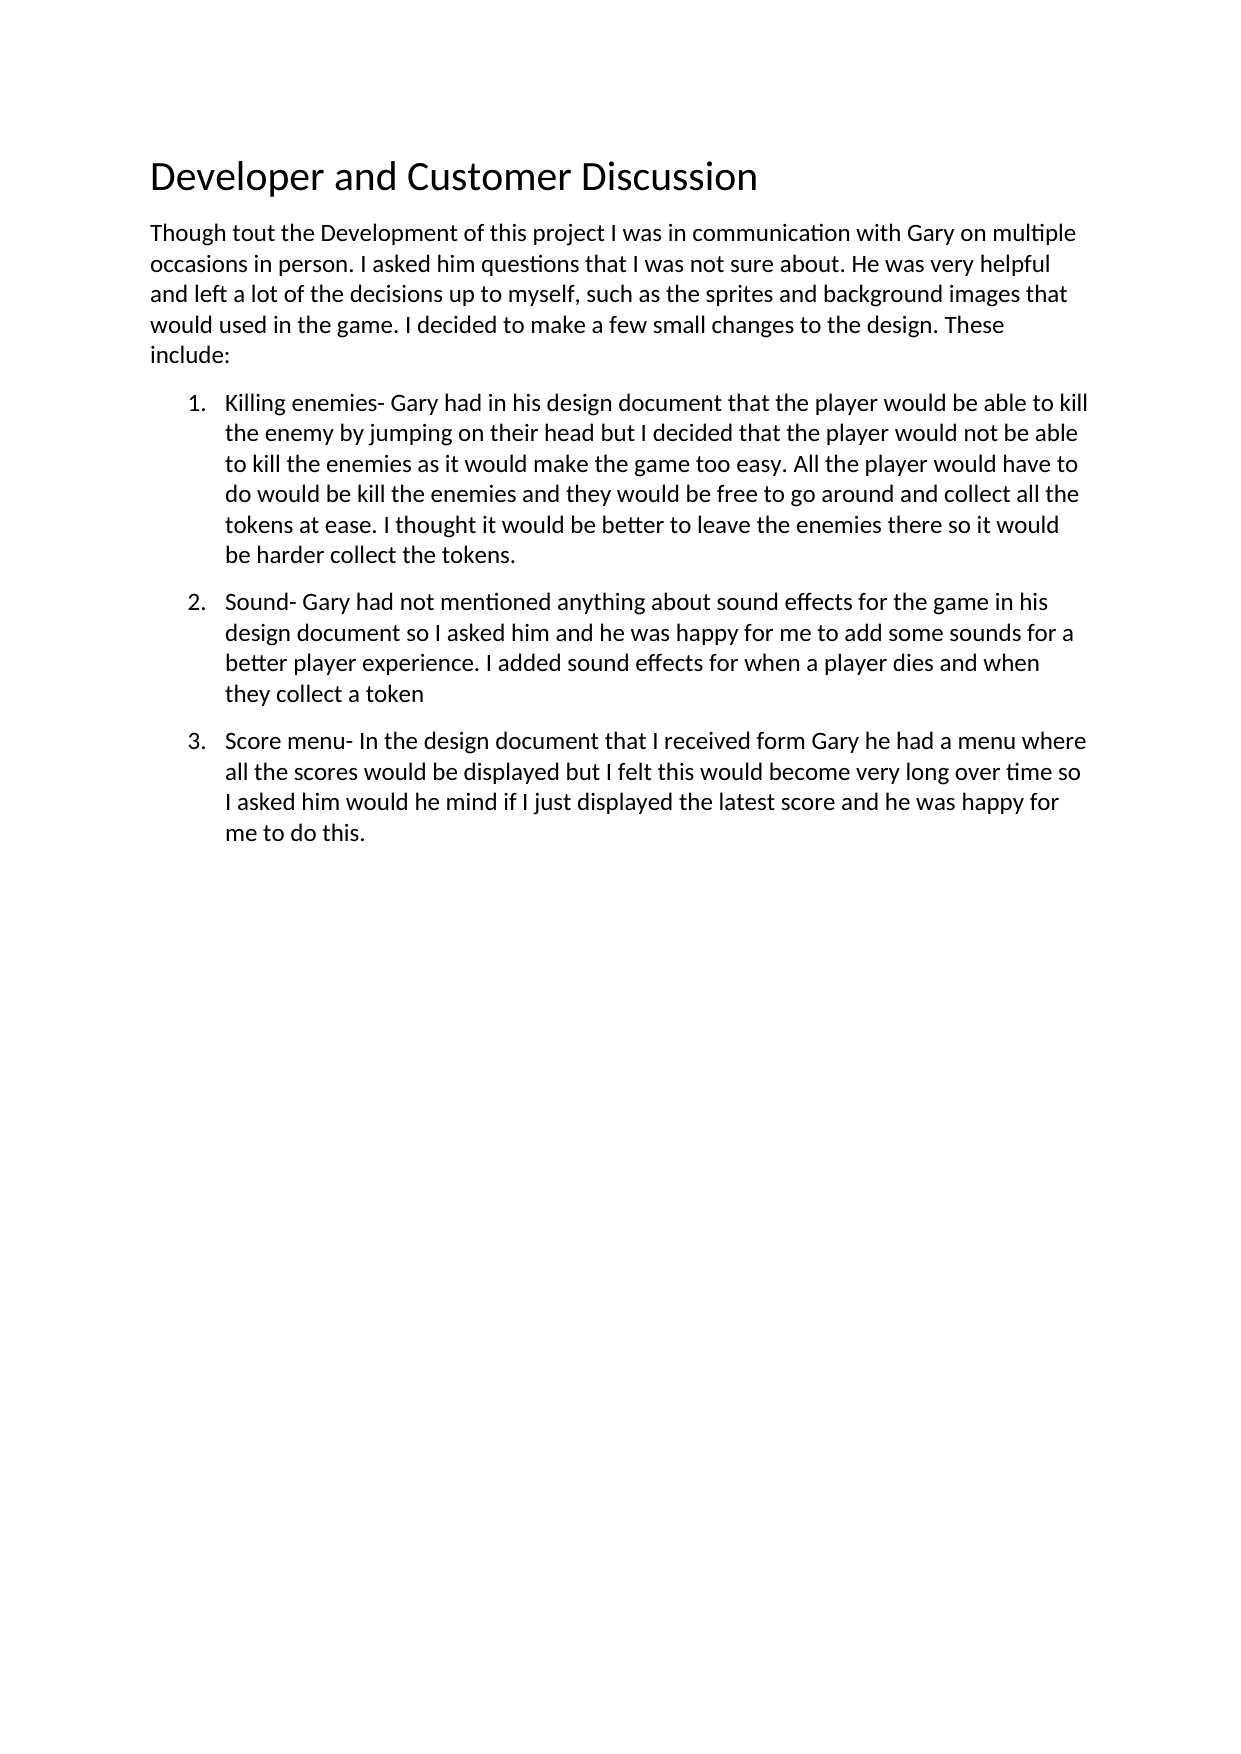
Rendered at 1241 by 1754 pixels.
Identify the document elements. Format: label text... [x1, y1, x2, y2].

text Developer and Customer Discussion [150, 150, 1090, 201]
text Though tout the Development of this project I was in communication with Gary on multiple occasions in person. I asked him questions that I was not sure about. He was very helpful and left a lot of the decisions up to myself, such as the sprites and background images that would used in the game. I decided to make a few small changes to the design. These include: [150, 217, 1090, 370]
list Sound- Gary had not mentioned anything about sound effects for the game in his design document so I asked him and he was happy for me to add some sounds for a better player experience. I added sound effects for when a player dies and when they collect a token [187, 587, 1090, 709]
list Killing enemies- Gary had in his design document that the player would be able to kill the enemy by jumping on their head but I decided that the player would not be able to kill the enemies as it would make the game too easy. All the player would have to do would be kill the enemies and they would be free to go around and collect all the tokens at ease. I thought it would be better to leave the enemies there so it would be harder collect the tokens. [187, 387, 1090, 570]
list Score menu- In the design document that I received form Gary he had a menu where all the scores would be displayed but I felt this would become very long over time so I asked him would he mind if I just displayed the latest score and he was happy for me to do this. [187, 725, 1090, 847]
